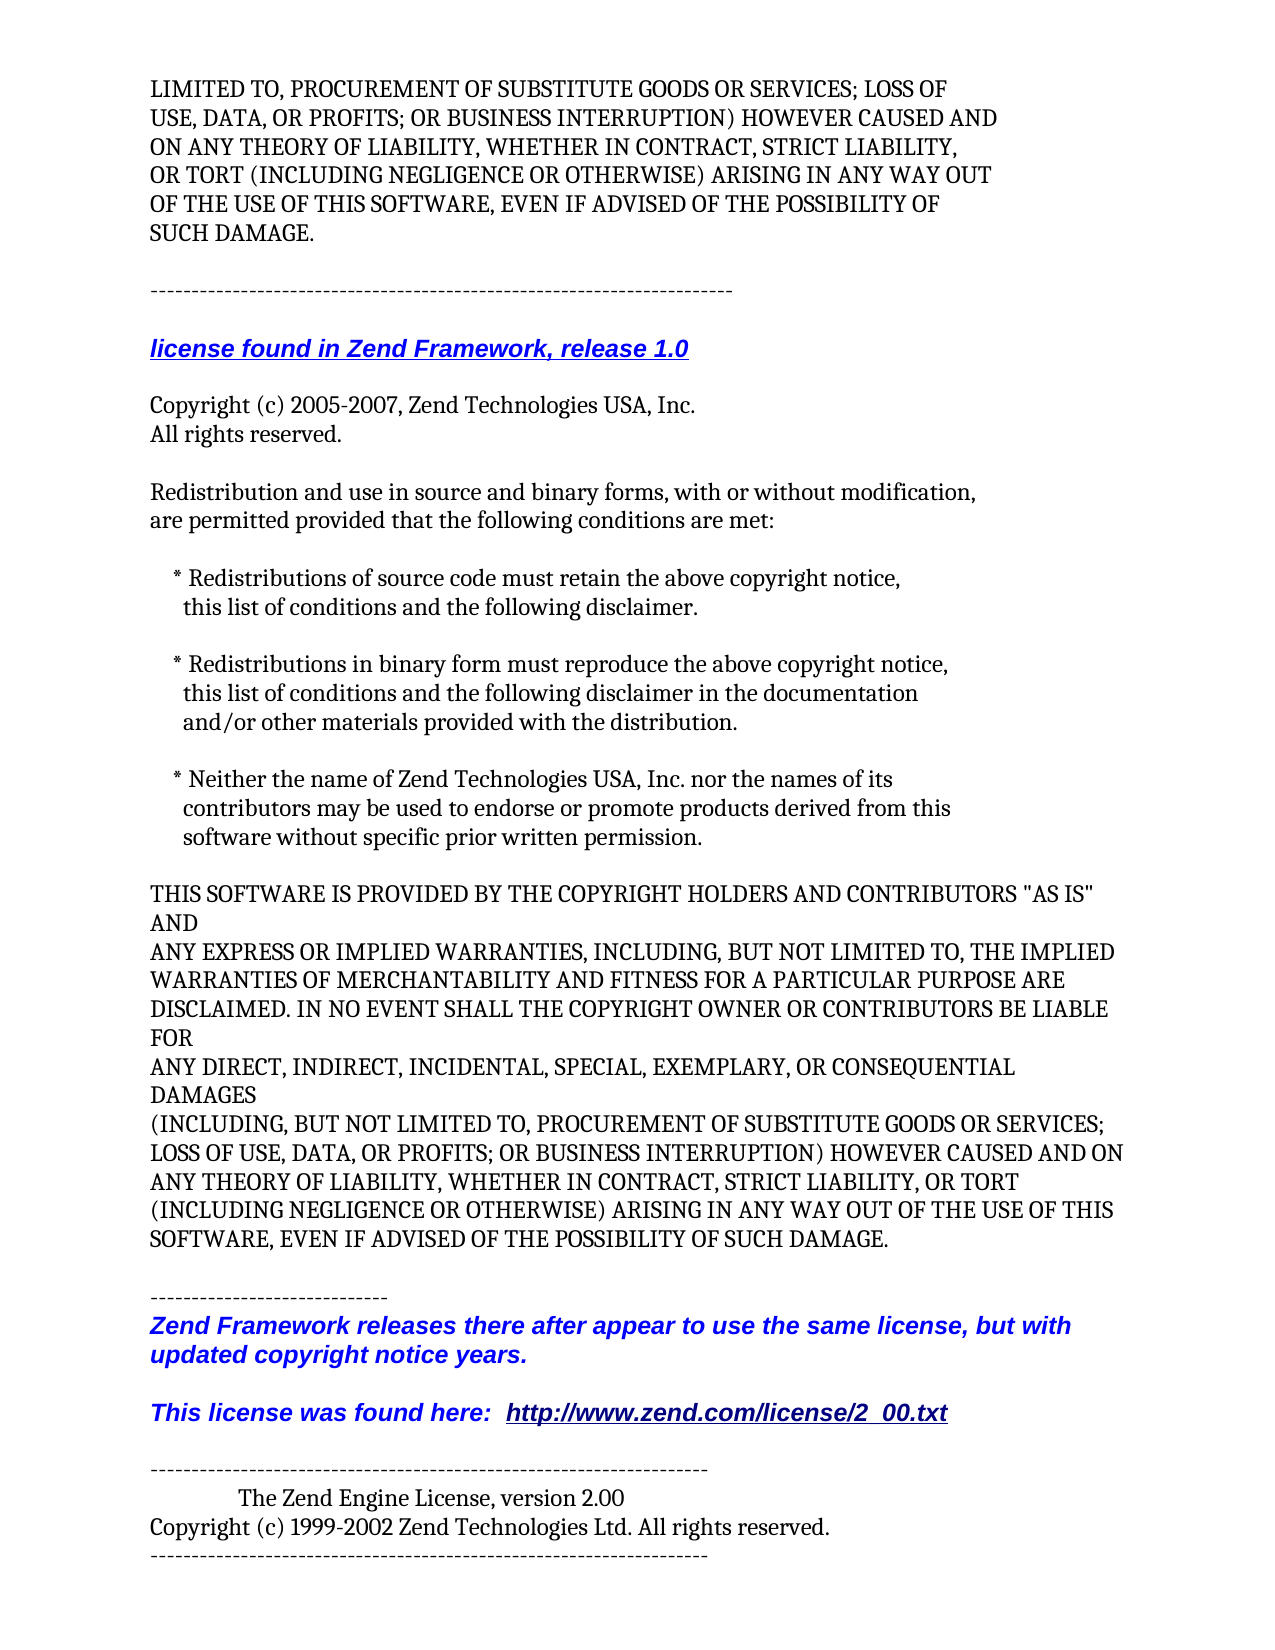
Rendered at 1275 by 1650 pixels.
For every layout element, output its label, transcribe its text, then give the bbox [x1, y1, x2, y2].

text license found in Zend Framework, release 1.0 [150, 334, 1125, 362]
text -------------------------------------------------------------------- [150, 1541, 1125, 1570]
text ----------------------------- [150, 1282, 1125, 1311]
text All rights reserved. [150, 420, 1125, 449]
text Zend Framework releases there after appear to use the same license, but with updated copyright notice years. [150, 1311, 1125, 1369]
text WARRANTIES OF MERCHANTABILITY AND FITNESS FOR A PARTICULAR PURPOSE ARE [150, 966, 1125, 995]
text contributors may be used to endorse or promote products derived from this [150, 794, 1125, 822]
text Copyright (c) 1999-2002 Zend Technologies Ltd. All rights reserved. [150, 1512, 1125, 1541]
text ANY EXPRESS OR IMPLIED WARRANTIES, INCLUDING, BUT NOT LIMITED TO, THE IMPLIED [150, 937, 1125, 966]
text This license was found here: http://www.zend.com/license/2_00.txt [150, 1397, 1125, 1426]
text ANY DIRECT, INDIRECT, INCIDENTAL, SPECIAL, EXEMPLARY, OR CONSEQUENTIAL DAMAGES [150, 1052, 1125, 1110]
text are permitted provided that the following conditions are met: [150, 506, 1125, 535]
text ANY THEORY OF LIABILITY, WHETHER IN CONTRACT, STRICT LIABILITY, OR TORT [150, 1167, 1125, 1196]
text (INCLUDING NEGLIGENCE OR OTHERWISE) ARISING IN ANY WAY OUT OF THE USE OF THIS [150, 1196, 1125, 1225]
text and/or other materials provided with the distribution. [150, 707, 1125, 736]
text SOFTWARE, EVEN IF ADVISED OF THE POSSIBILITY OF SUCH DAMAGE. [150, 1225, 1125, 1254]
text USE, DATA, OR PROFITS; OR BUSINESS INTERRUPTION) HOWEVER CAUSED AND [150, 104, 1125, 132]
text LIMITED TO, PROCUREMENT OF SUBSTITUTE GOODS OR SERVICES; LOSS OF [150, 75, 1125, 104]
text software without specific prior written permission. [150, 822, 1125, 851]
text this list of conditions and the following disclaimer in the documentation [150, 679, 1125, 707]
text ----------------------------------------------------------------------- [150, 276, 1125, 305]
text OR TORT (INCLUDING NEGLIGENCE OR OTHERWISE) ARISING IN ANY WAY OUT [150, 161, 1125, 190]
text THIS SOFTWARE IS PROVIDED BY THE COPYRIGHT HOLDERS AND CONTRIBUTORS "AS IS" AND [150, 880, 1125, 937]
text this list of conditions and the following disclaimer. [150, 592, 1125, 621]
text Redistribution and use in source and binary forms, with or without modification, [150, 477, 1125, 506]
text The Zend Engine License, version 2.00 [150, 1484, 1125, 1512]
text * Neither the name of Zend Technologies USA, Inc. nor the names of its [150, 765, 1125, 794]
text * Redistributions in binary form must reproduce the above copyright notice, [150, 650, 1125, 679]
text SUCH DAMAGE. [150, 219, 1125, 247]
text ON ANY THEORY OF LIABILITY, WHETHER IN CONTRACT, STRICT LIABILITY, [150, 132, 1125, 161]
text OF THE USE OF THIS SOFTWARE, EVEN IF ADVISED OF THE POSSIBILITY OF [150, 190, 1125, 219]
text (INCLUDING, BUT NOT LIMITED TO, PROCUREMENT OF SUBSTITUTE GOODS OR SERVICES; [150, 1110, 1125, 1139]
text * Redistributions of source code must retain the above copyright notice, [150, 564, 1125, 592]
text Copyright (c) 2005-2007, Zend Technologies USA, Inc. [150, 391, 1125, 420]
text -------------------------------------------------------------------- [150, 1455, 1125, 1484]
text LOSS OF USE, DATA, OR PROFITS; OR BUSINESS INTERRUPTION) HOWEVER CAUSED AND ON [150, 1139, 1125, 1167]
text DISCLAIMED. IN NO EVENT SHALL THE COPYRIGHT OWNER OR CONTRIBUTORS BE LIABLE FOR [150, 995, 1125, 1052]
